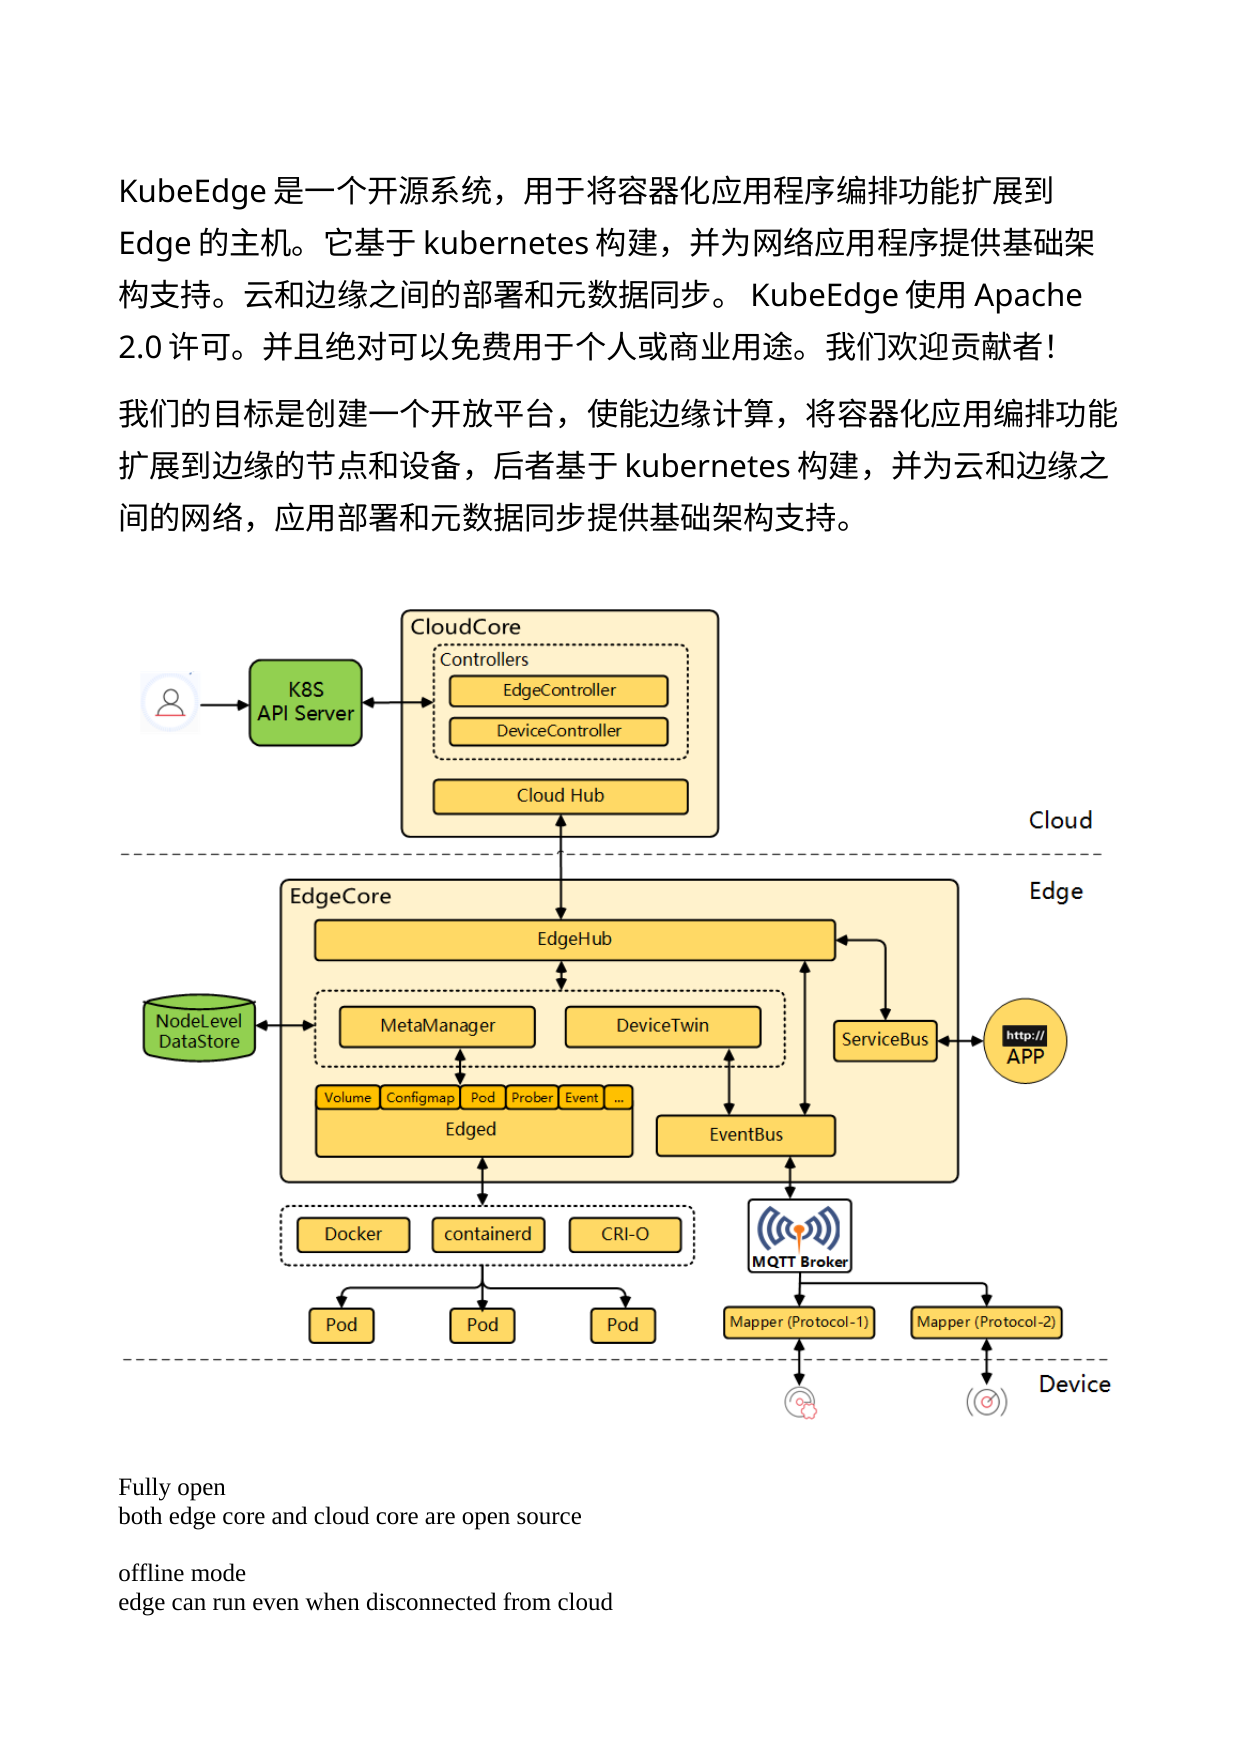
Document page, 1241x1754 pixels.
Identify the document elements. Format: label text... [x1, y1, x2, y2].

text Fully open [118, 1472, 1122, 1501]
picture [118, 607, 1123, 1421]
text both edge core and cloud core are open source [118, 1501, 1122, 1529]
text edge can run even when disconnected from cloud [118, 1587, 1122, 1616]
text offline mode [118, 1558, 1122, 1587]
text 我们的目标是创建一个开放平台，使能边缘计算，将容器化应用编排功能扩展到边缘的节点和设备，后者基于kubernetes构建，并为云和边缘之间的网络，应用部署和元数据同步提供基础架构支持。 [118, 389, 1122, 538]
text KubeEdge是一个开源系统，用于将容器化应用程序编排功能扩展到Edge的主机。它基于kubernetes构建，并为网络应用程序提供基础架构支持。云和边缘之间的部署和元数据同步。 KubeEdge使用Apache 2.0许可。并且绝对可以免费用于个人或商业用途。我们欢迎贡献者！ [118, 166, 1122, 368]
